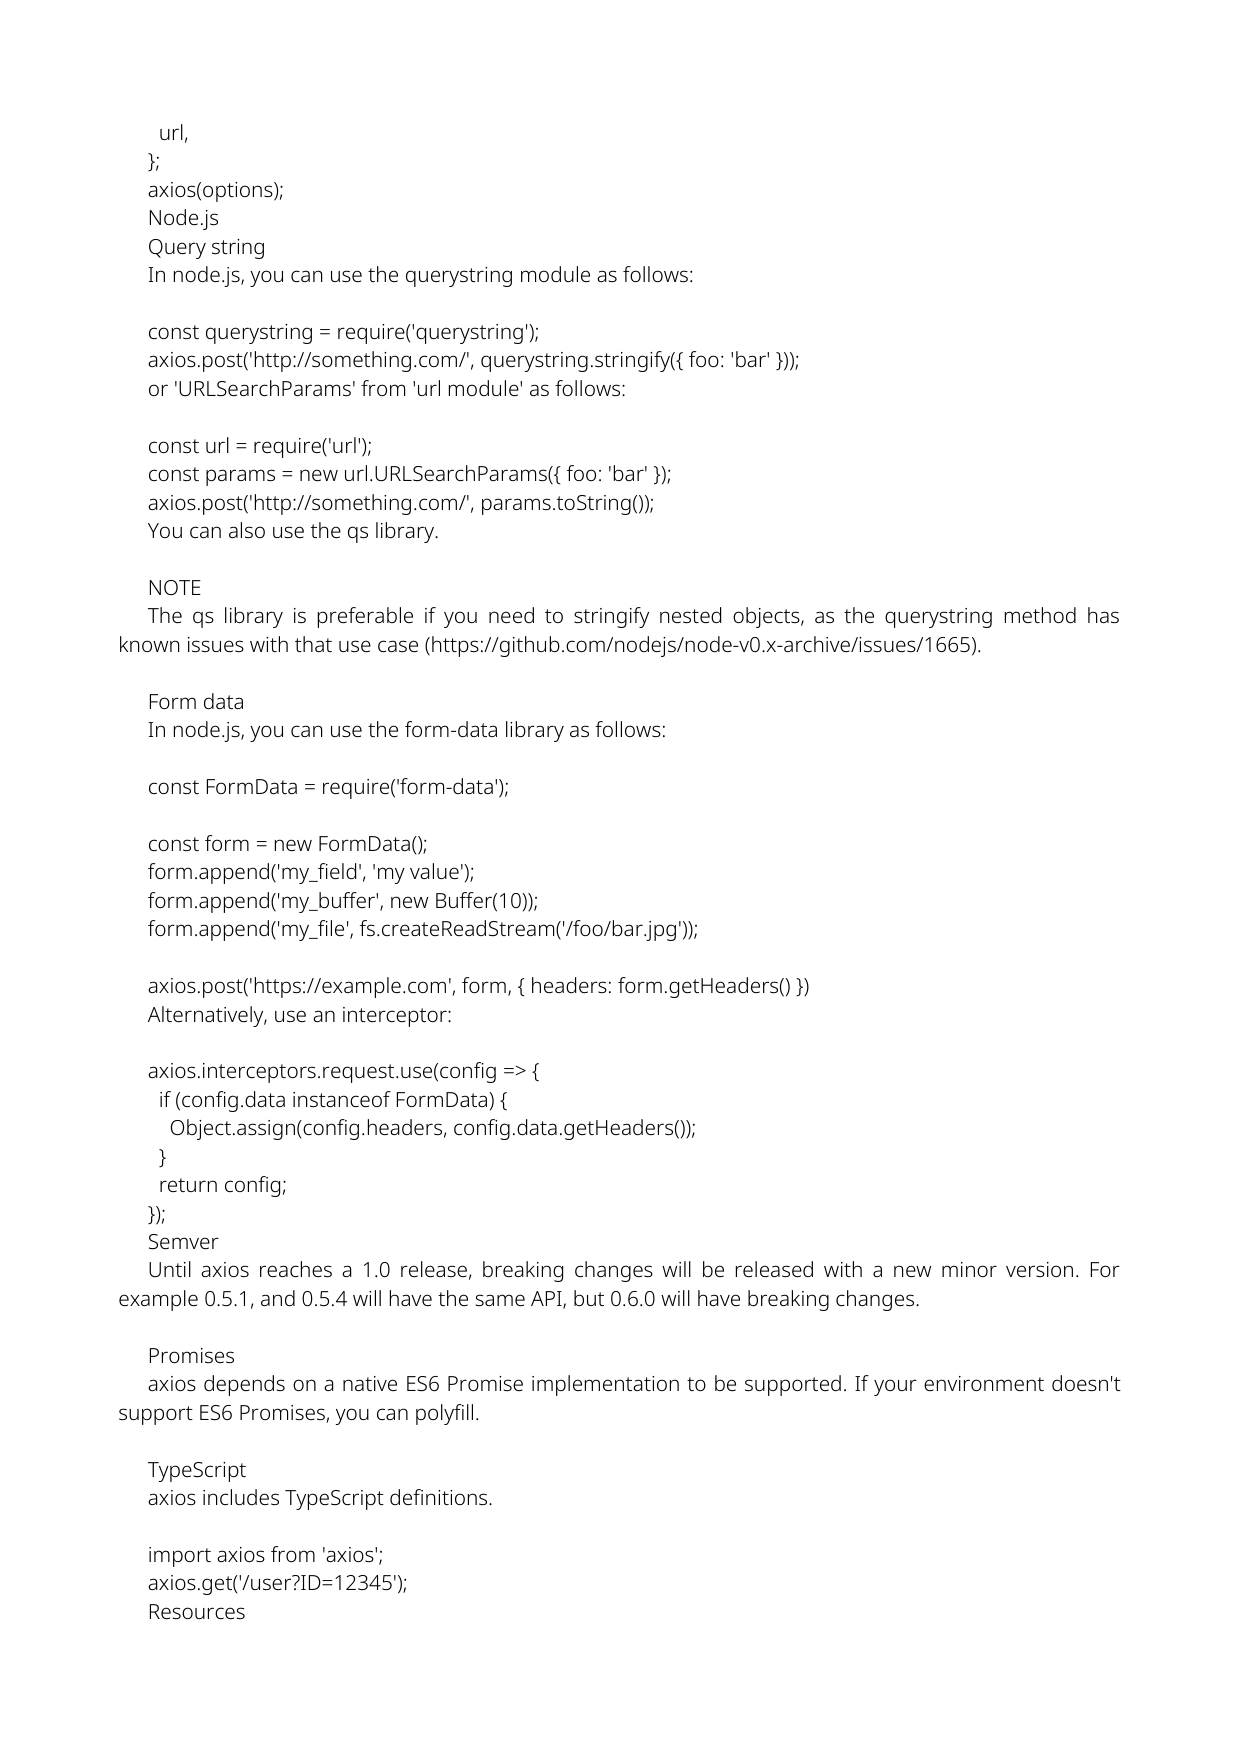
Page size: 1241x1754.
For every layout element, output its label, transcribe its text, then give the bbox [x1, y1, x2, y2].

text axios.post('http://something.com/', querystring.stringify({ foo: 'bar' })); [118, 346, 1122, 374]
text axios(options); [118, 175, 1122, 203]
text }; [118, 147, 1122, 175]
text Resources [118, 1597, 1122, 1625]
text Form data [118, 687, 1122, 715]
text return config; [118, 1170, 1122, 1199]
text url, [118, 118, 1122, 147]
text axios.post('http://something.com/', params.toString()); [118, 488, 1122, 516]
text const url = require('url'); [118, 431, 1122, 459]
text In node.js, you can use the querystring module as follows: [118, 260, 1122, 289]
text form.append('my_field', 'my value'); [118, 857, 1122, 886]
text form.append('my_file', fs.createReadStream('/foo/bar.jpg')); [118, 914, 1122, 943]
text axios.post('https://example.com', form, { headers: form.getHeaders() }) [118, 971, 1122, 1000]
text Alternatively, use an interceptor: [118, 1000, 1122, 1028]
text Promises [118, 1341, 1122, 1369]
text axios depends on a native ES6 Promise implementation to be supported. If your environment doesn't support ES6 Promises, you can polyfill. [118, 1369, 1122, 1426]
text You can also use the qs library. [118, 516, 1122, 545]
text Semver [118, 1227, 1122, 1256]
text form.append('my_buffer', new Buffer(10)); [118, 886, 1122, 914]
text Node.js [118, 203, 1122, 232]
text const form = new FormData(); [118, 829, 1122, 857]
text import axios from 'axios'; [118, 1540, 1122, 1568]
text if (config.data instanceof FormData) { [118, 1085, 1122, 1113]
text } [118, 1142, 1122, 1170]
text Object.assign(config.headers, config.data.getHeaders()); [118, 1113, 1122, 1142]
text }); [118, 1199, 1122, 1227]
text const FormData = require('form-data'); [118, 772, 1122, 801]
text In node.js, you can use the form-data library as follows: [118, 715, 1122, 744]
text axios.interceptors.request.use(config => { [118, 1057, 1122, 1085]
text axios includes TypeScript definitions. [118, 1483, 1122, 1512]
text The qs library is preferable if you need to stringify nested objects, as the querystring method has known issues with that use case (https://github.com/nodejs/node-v0.x-archive/issues/1665). [118, 602, 1122, 658]
text TypeScript [118, 1455, 1122, 1483]
text Query string [118, 232, 1122, 260]
text axios.get('/user?ID=12345'); [118, 1568, 1122, 1597]
text NOTE [118, 573, 1122, 602]
text const params = new url.URLSearchParams({ foo: 'bar' }); [118, 459, 1122, 488]
text or 'URLSearchParams' from 'url module' as follows: [118, 374, 1122, 402]
text const querystring = require('querystring'); [118, 317, 1122, 346]
text Until axios reaches a 1.0 release, breaking changes will be released with a new minor version. For example 0.5.1, and 0.5.4 will have the same API, but 0.6.0 will have breaking changes. [118, 1256, 1122, 1312]
